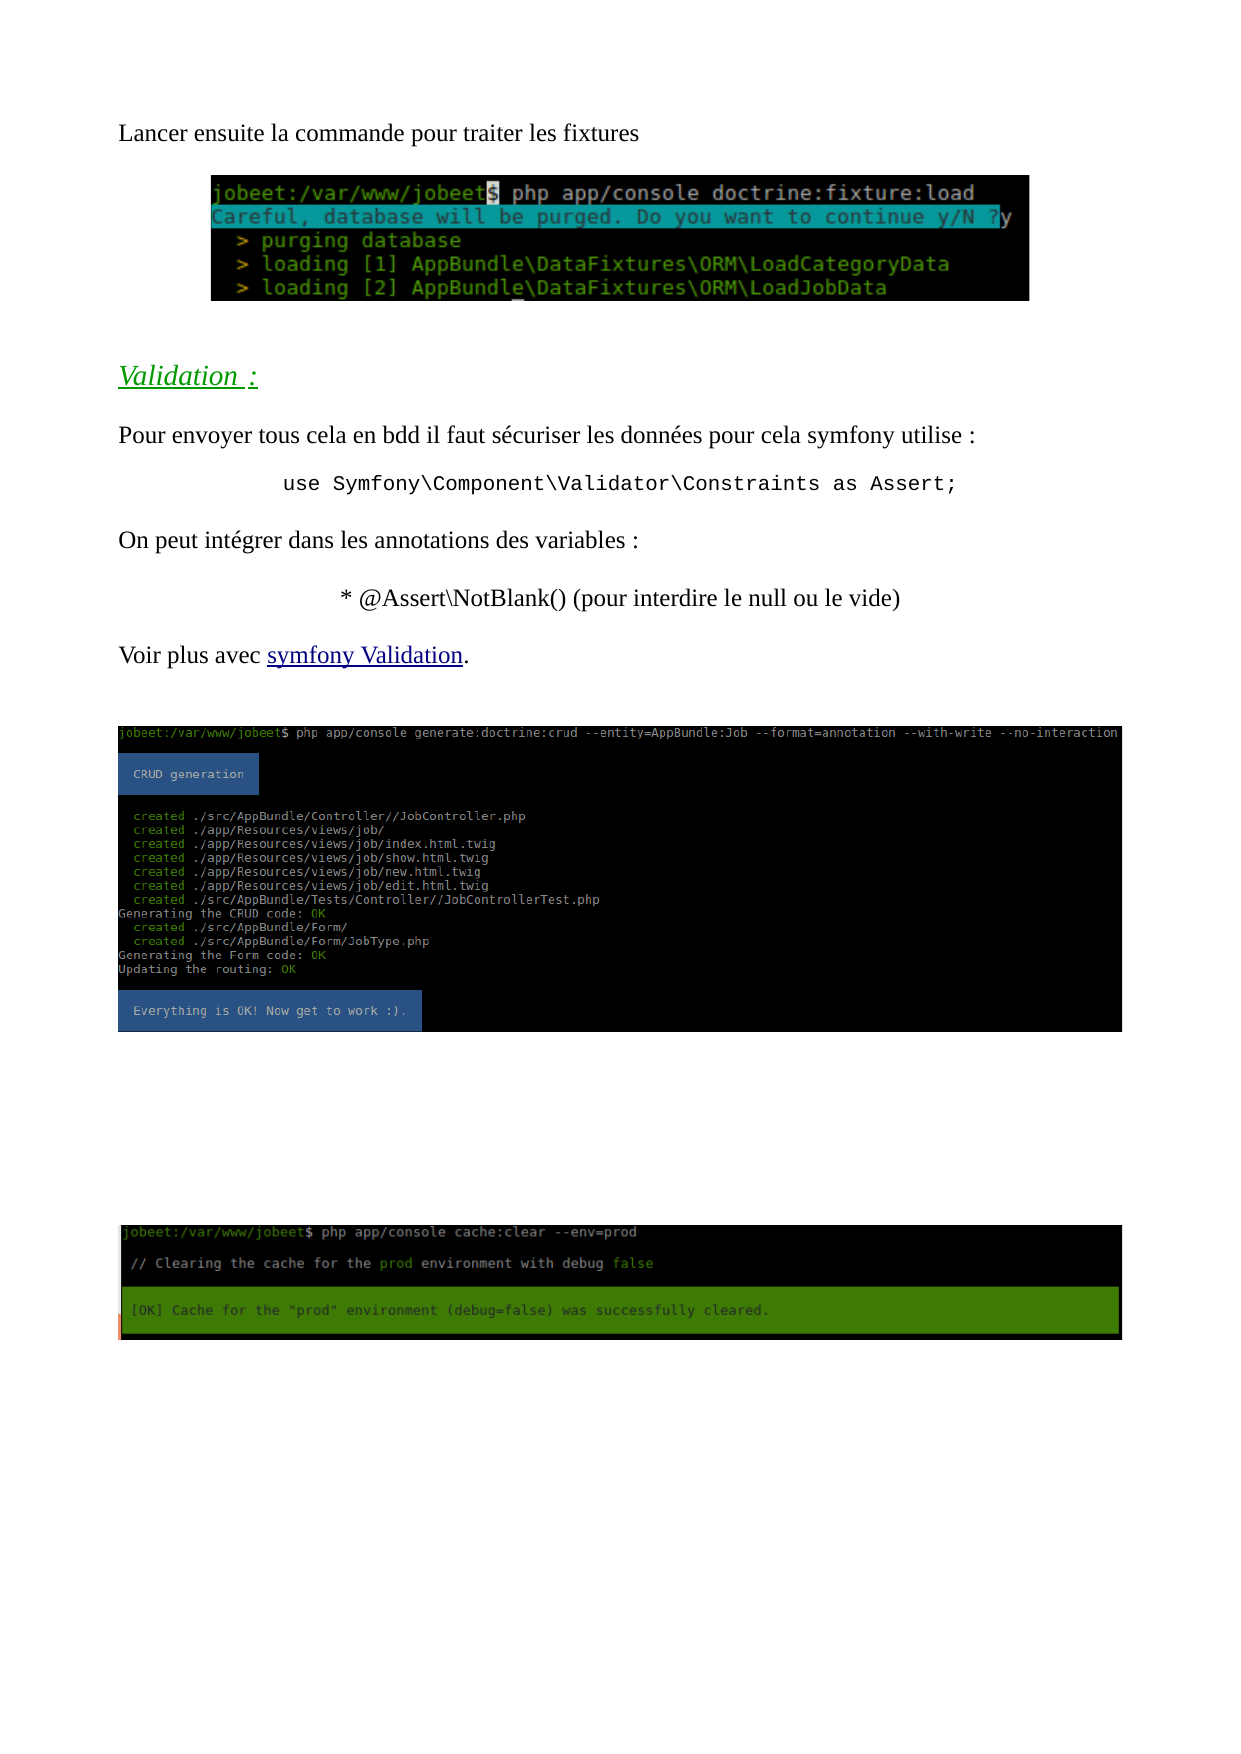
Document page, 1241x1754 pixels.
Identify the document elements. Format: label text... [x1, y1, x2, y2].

text Validation : [118, 358, 1122, 392]
text * @Assert\NotBlank() (pour interdire le null ou le vide) [118, 583, 1122, 611]
picture [118, 1225, 1123, 1340]
text Pour envoyer tous cela en bdd il faut sécuriser les données pour cela symfony utilise : [118, 420, 1122, 449]
picture [210, 175, 1030, 301]
picture [118, 726, 1123, 1032]
text use Symfony\Component\Validator\Constraints as Assert; [118, 473, 1122, 496]
text Lancer ensuite la commande pour traiter les fixtures [118, 118, 1122, 147]
text On peut intégrer dans les annotations des variables : [118, 525, 1122, 554]
text Voir plus avec symfony Validation. [118, 640, 1122, 669]
